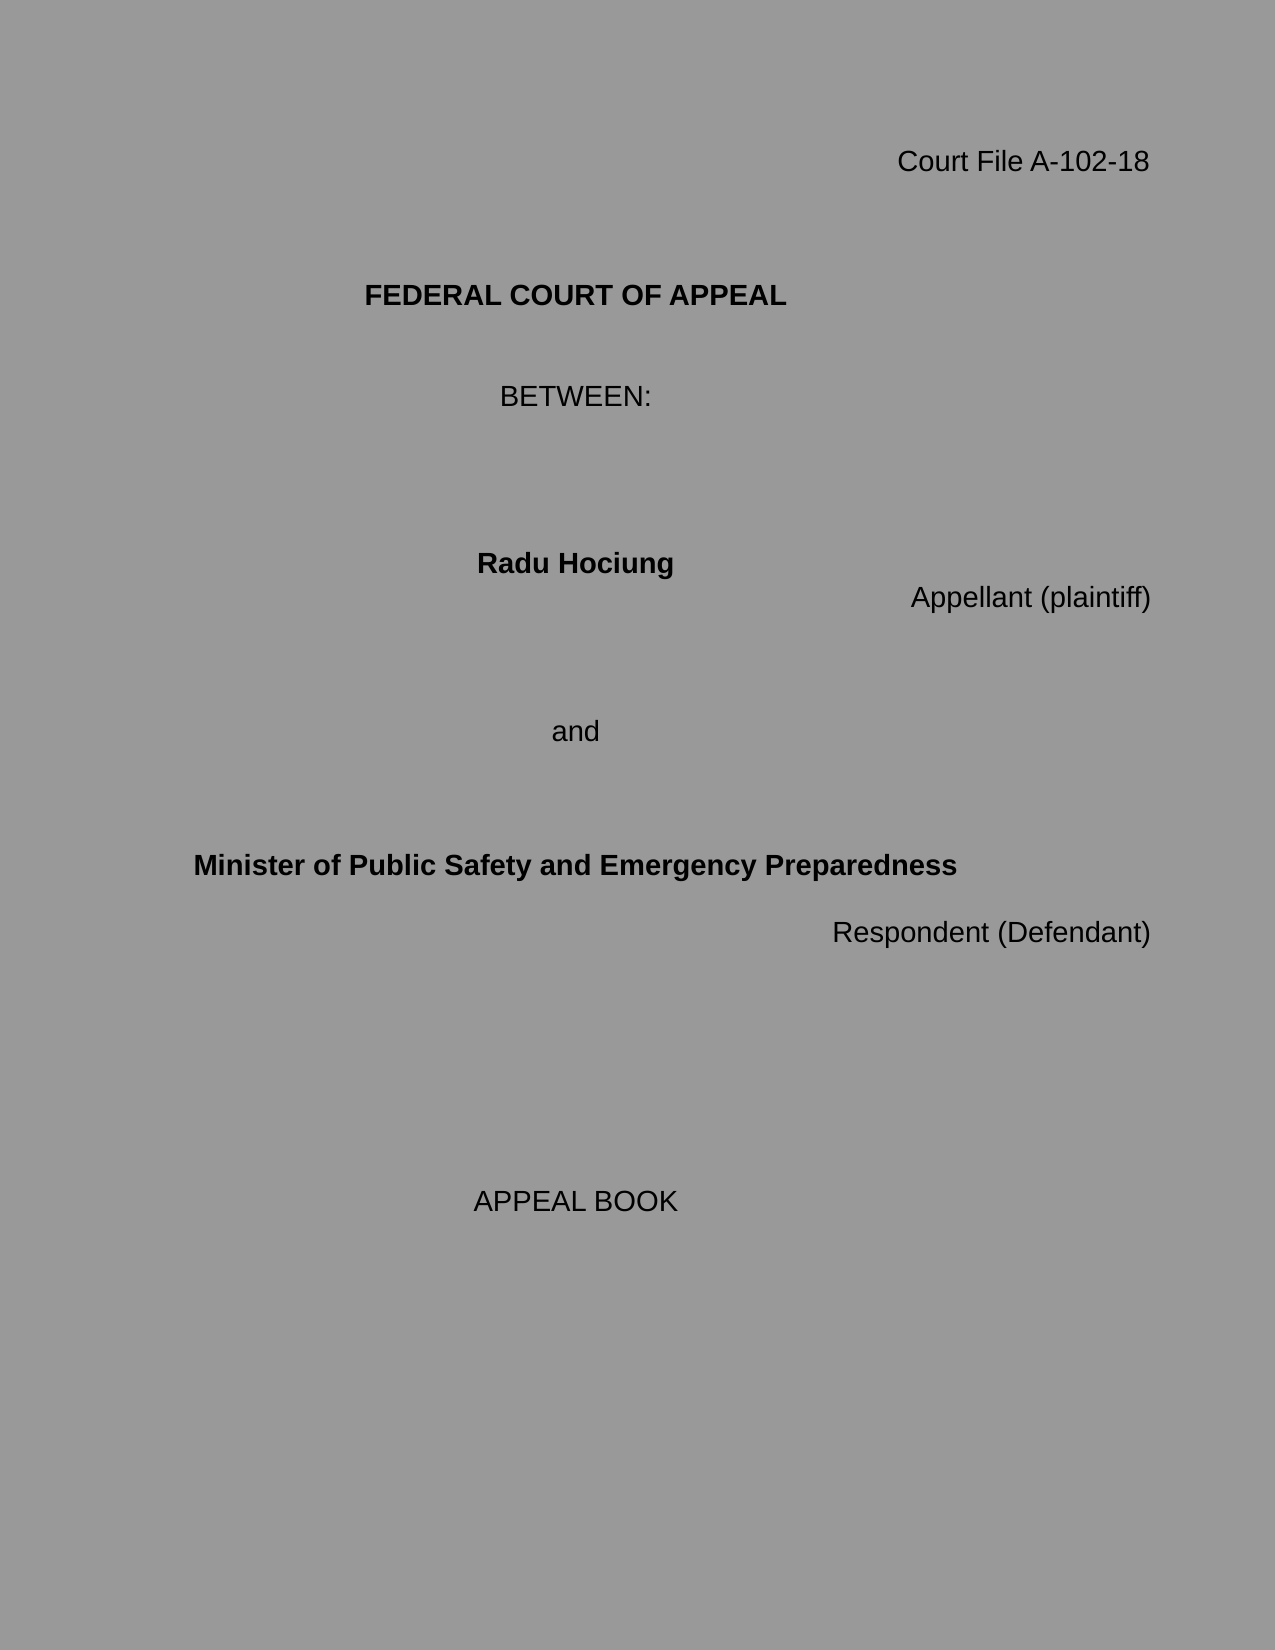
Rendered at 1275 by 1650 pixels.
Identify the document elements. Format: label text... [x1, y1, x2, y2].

subtitle Respondent (Defendant) [0, 915, 1151, 949]
subtitle APPEAL BOOK [0, 1183, 1151, 1217]
subtitle Appellant (plaintiff) [0, 580, 1151, 613]
subtitle Minister of Public Safety and Emergency Preparedness [0, 848, 1151, 882]
subtitle Court File A-102-18 [0, 144, 1150, 177]
subtitle FEDERAL COURT OF APPEAL [0, 278, 1151, 311]
subtitle and [0, 714, 1151, 747]
subtitle BETWEEN: [0, 378, 1151, 412]
subtitle Radu Hociung [0, 546, 1151, 580]
